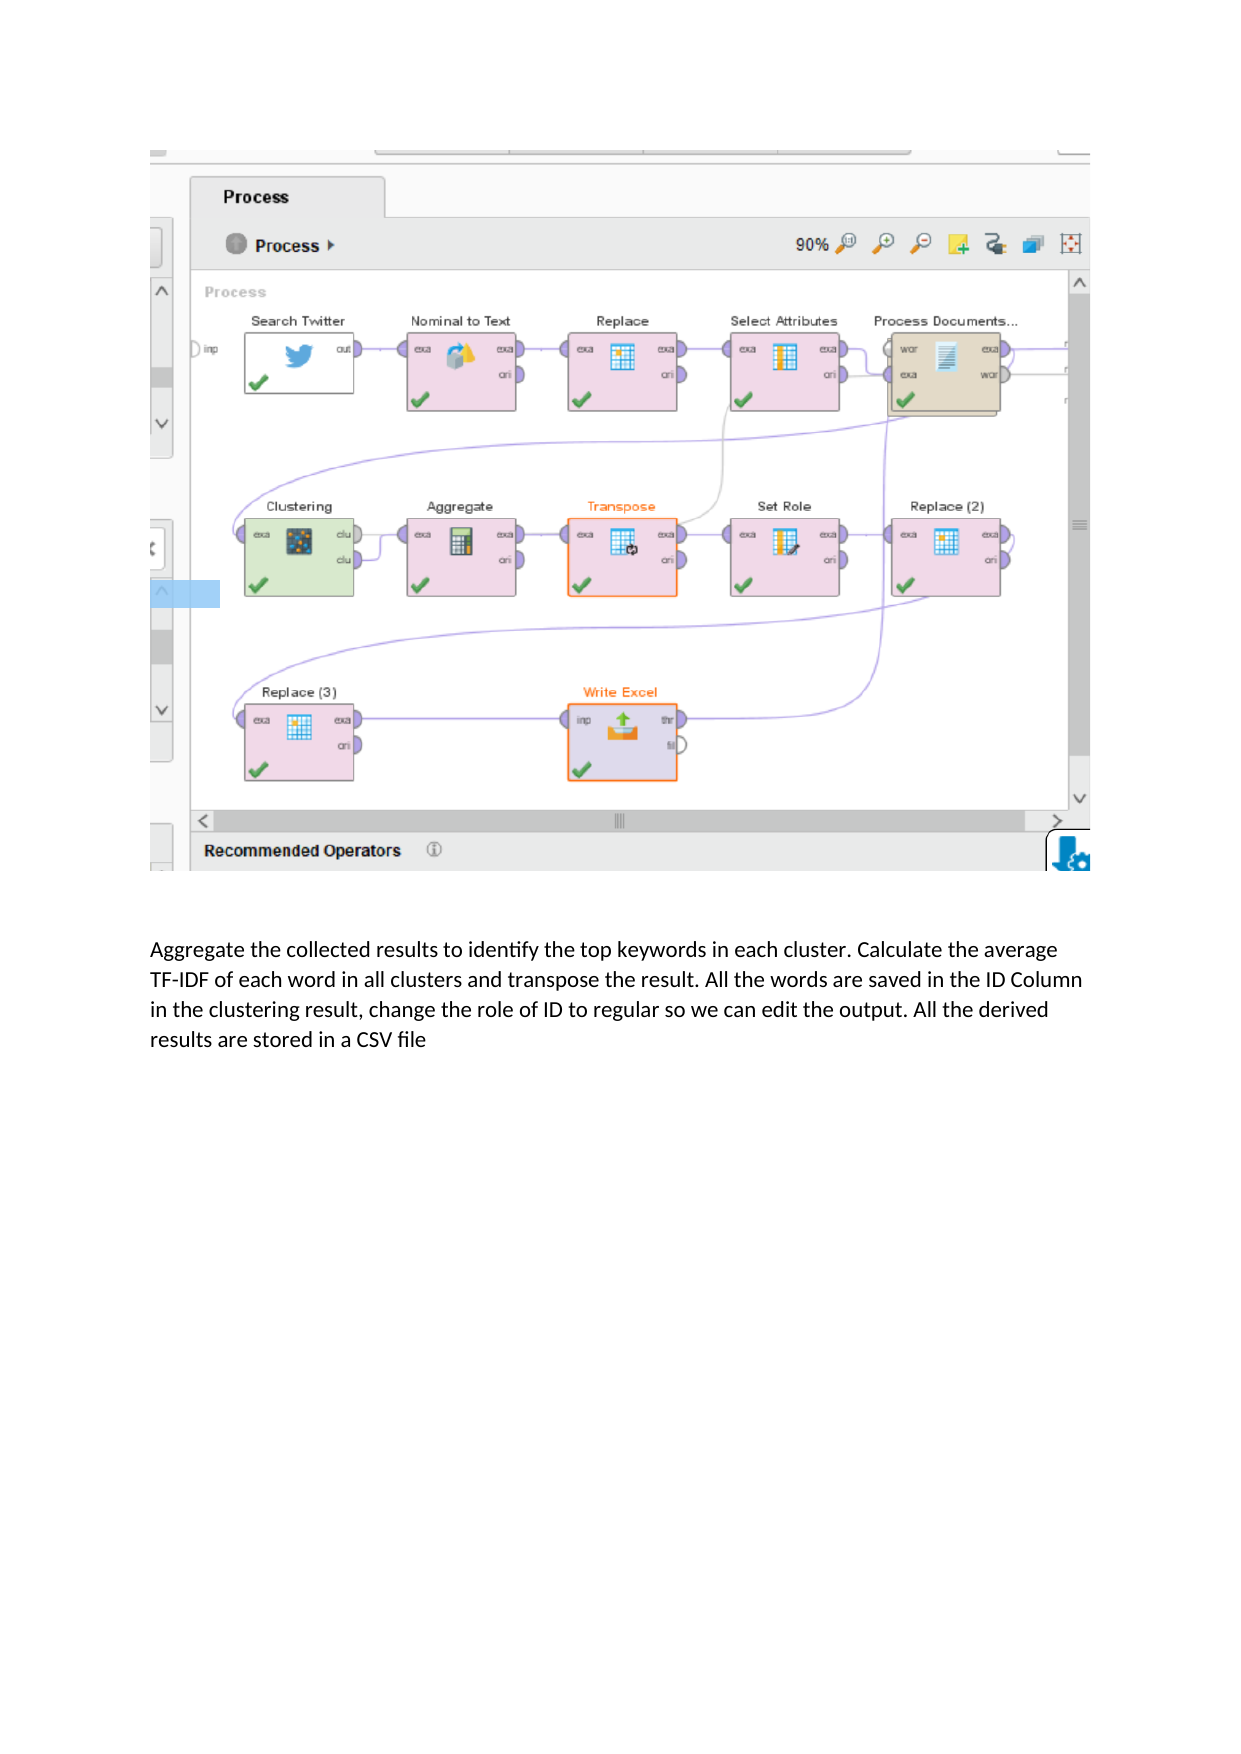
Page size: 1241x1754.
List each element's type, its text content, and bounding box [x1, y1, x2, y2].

text Aggregate the collected results to identify the top keywords in each cluster. Calculate the average TF-IDF of each word in all clusters and transpose the result. All the words are saved in the ID Column in the clustering result, change the role of ID to regular so we can edit the output. All the derived results are stored in a CSV file [150, 935, 1090, 1053]
